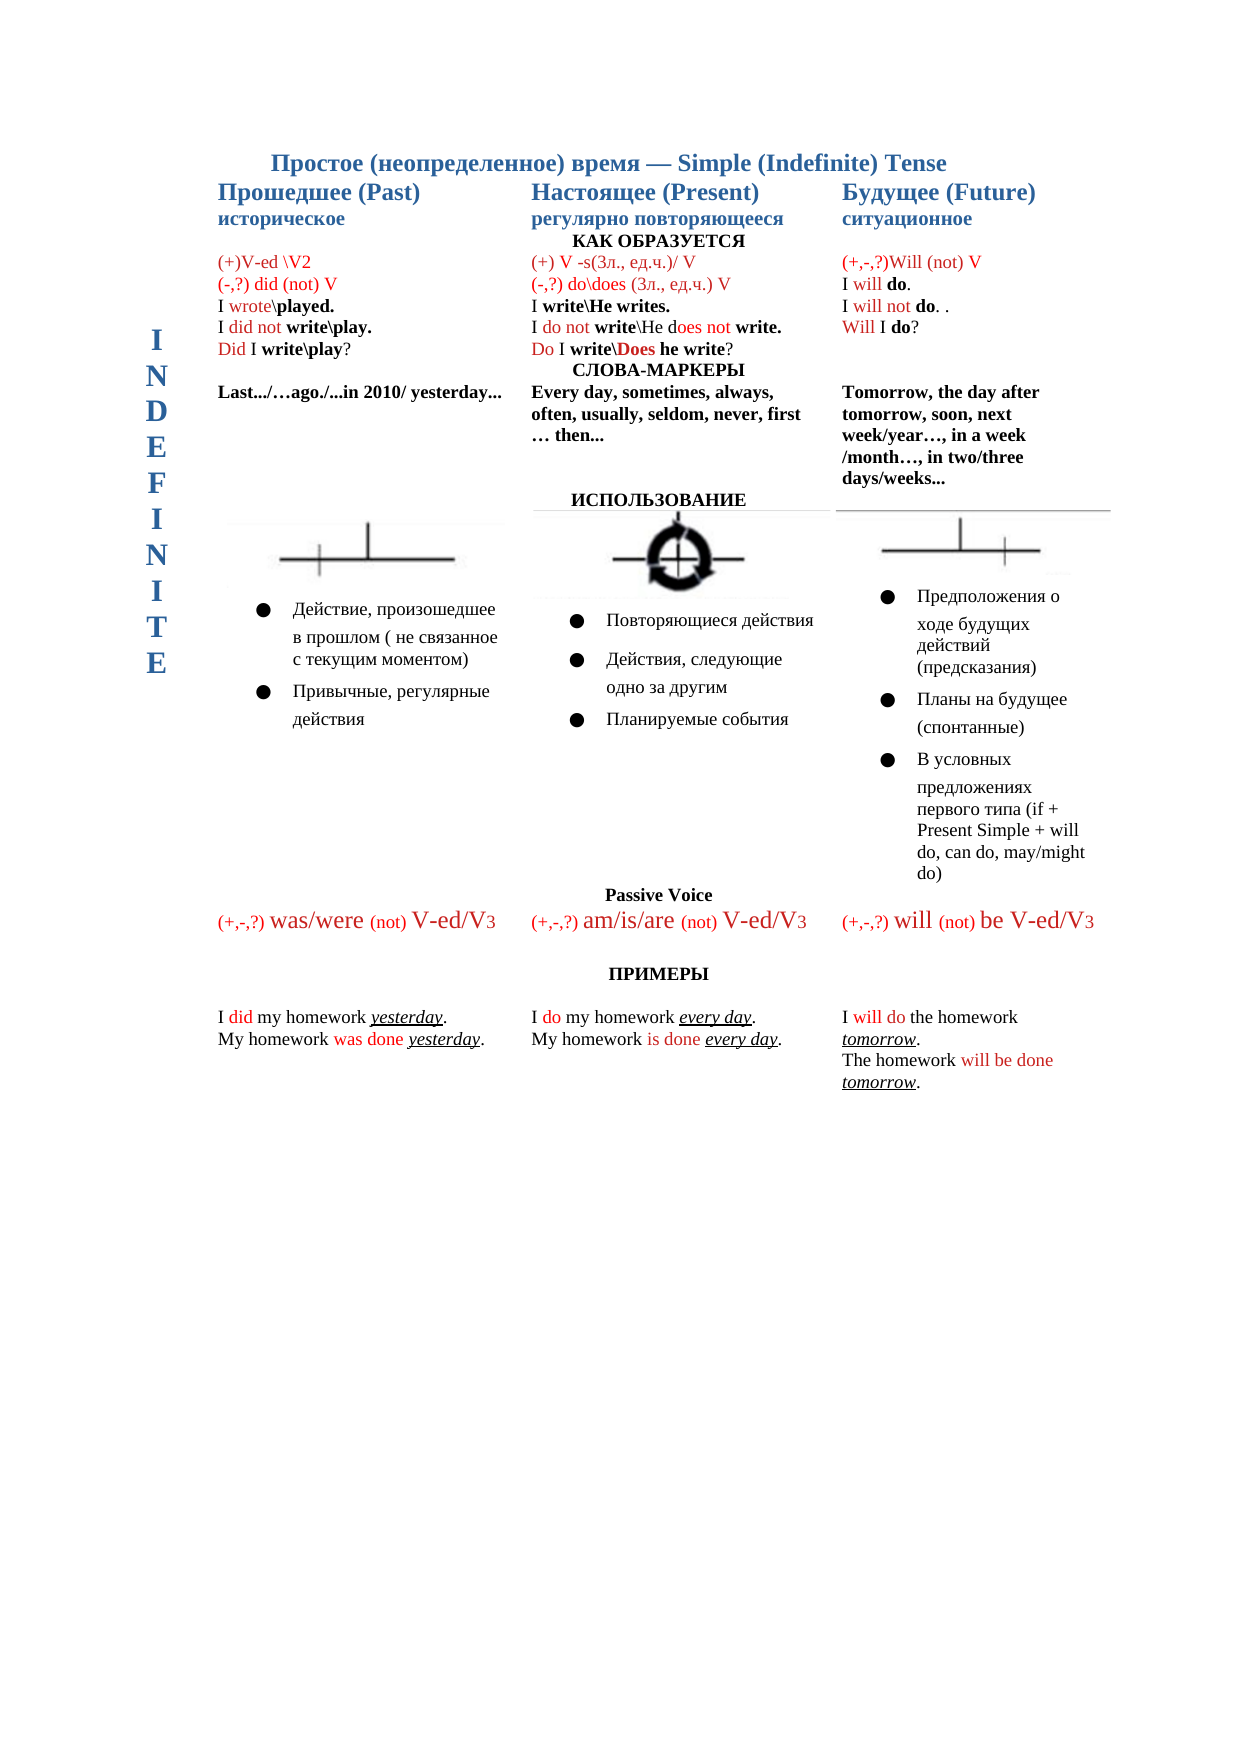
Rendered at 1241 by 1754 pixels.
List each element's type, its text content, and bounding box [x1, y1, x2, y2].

table_cell Passive Voice [206, 884, 1111, 905]
table_cell Действие, произошедшее в прошлом ( не связанное с текущим моментом) Привычные, регулярные действия [206, 510, 520, 884]
picture [835, 510, 1111, 575]
table_cell (+) V -s(3л., ед.ч.)/ V (-,?) do\does (3л., ед.ч.) V I write\He writes. I do not write\He does not write. Do I write\Does he write? [520, 251, 831, 359]
table_cell СЛОВА-МАРКЕРЫ [206, 359, 1111, 381]
table_cell I will do the homework tomorrow. The homework will be done tomorrow. [831, 1006, 1111, 1103]
table_cell (+,-,?) was/were (not) V-ed/V3 [206, 905, 520, 963]
table_cell Повторяющиеся действия Действия, следующие одно за другим Планируемые события [520, 510, 831, 884]
table_cell Last.../…ago./...in 2010/ yesterday... [206, 381, 520, 489]
table_header Простое (неопределенное) время — Simple (Indefinite) Tense [107, 148, 1111, 177]
table_cell (+,-,?) am/is/are (not) V-ed/V3 [520, 905, 831, 963]
table_cell Tomorrow, the day after tomorrow, soon, next week/year…, in a week /month…, in two/three days/weeks... [831, 381, 1111, 489]
picture [533, 510, 831, 599]
table_cell I N D E F I N I T E [107, 177, 206, 1103]
table_cell Будущее (Future) ситуационное [831, 177, 1111, 230]
table_cell I did my homework yesterday. My homework was done yesterday. [206, 1006, 520, 1103]
table_cell ИСПОЛЬЗОВАНИЕ [206, 489, 1111, 510]
table_cell Every day, sometimes, always, often, usually, seldom, never, first … then... [520, 381, 831, 489]
picture [226, 519, 506, 588]
table_cell (+,-,?)Will (not) V I will do. I will not do. . Will I do? [831, 251, 1111, 359]
table_cell Предположения о ходе будущих действий (предсказания) Планы на будущее (спонтанные) В условных предложениях первого типа (if + Present Simple + will do, can do, may/might do) [831, 510, 1111, 884]
table_cell Прошедшее (Past) историческое [206, 177, 520, 230]
table_cell (+,-,?) will (not) be V-ed/V3 [831, 905, 1111, 963]
table_cell (+)V-ed \V2 (-,?) did (not) V I wrote\played. I did not write\play. Did I write\play? [206, 251, 520, 359]
table_cell Настоящее (Present) регулярно повторяющееся [520, 177, 831, 230]
table_cell КАК ОБРАЗУЕТСЯ [206, 230, 1111, 251]
table_cell ПРИМЕРЫ [206, 963, 1111, 1006]
table_cell I do my homework every day. My homework is done every day. [520, 1006, 831, 1103]
